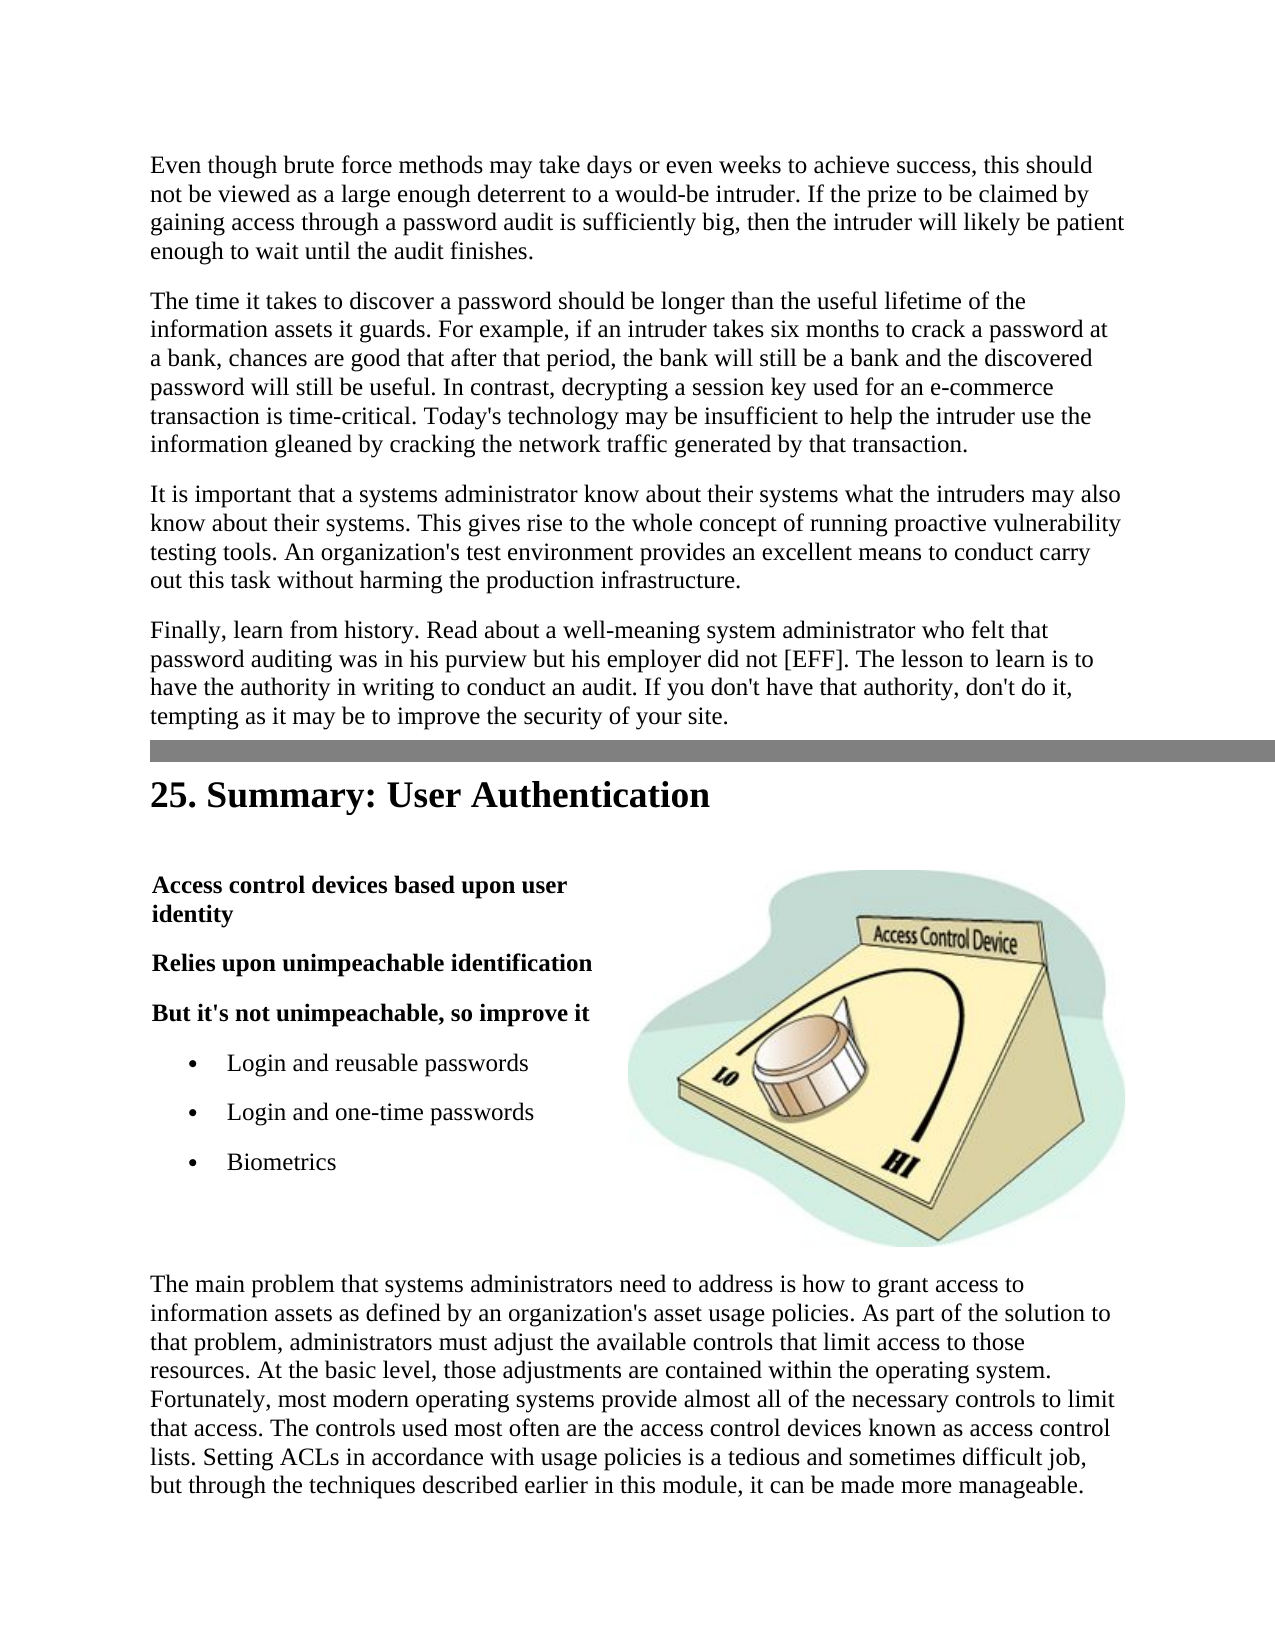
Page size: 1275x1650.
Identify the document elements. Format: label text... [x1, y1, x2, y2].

table_header [627, 826, 1134, 858]
text Finally, learn from history. Read about a well-meaning system administrator who felt that password auditing was in his purview but his employer did not [EFF]. The lesson to learn is to have the authority in writing to conduct an audit. If you don't have that authority, don't do it, tempting as it may be to improve the security of your site. [150, 615, 1125, 730]
table_cell [627, 858, 1134, 1259]
text The time it takes to discover a password should be longer than the useful lifetime of the information assets it guards. For example, if an intruder takes six months to crack a password at a bank, chances are good that after that period, the bank will still be a bank and the discovered password will still be useful. In contrast, decrypting a session key used for an e-commerce transaction is time-critical. Today's technology may be insufficient to help the intruder use the information gleaned by cracking the network traffic generated by that transaction. [150, 286, 1125, 458]
text Even though brute force methods may take days or even weeks to achieve success, this should not be viewed as a large enough deterrent to a would-be intruder. If the prize to be claimed by gaining access through a password audit is sufficiently big, then the intruder will likely be patient enough to wait until the audit finishes. [150, 150, 1125, 265]
text The main problem that systems administrators need to address is how to grant access to information assets as defined by an organization's asset usage policies. As part of the solution to that problem, administrators must adjust the available controls that limit access to those resources. At the basic level, those adjustments are contained within the operating system. Fortunately, most modern operating systems provide almost all of the necessary controls to limit that access. The controls used most often are the access control devices known as access control lists. Setting ACLs in accordance with usage policies is a tedious and sometimes difficult job, but through the techniques described earlier in this module, it can be made more manageable. [150, 1269, 1125, 1499]
table_cell Access control devices based upon user identity Relies upon unimpeachable identification But it's not unimpeachable, so improve it Login and reusable passwords Login and one-time passwords Biometrics [150, 858, 627, 1259]
table_header [150, 826, 627, 858]
text It is important that a systems administrator know about their systems what the intruders may also know about their systems. This gives rise to the whole concept of running proactive vulnerability testing tools. An organization's test environment provides an excellent means to conduct carry out this task without harming the production infrastructure. [150, 479, 1125, 594]
subtitle 25. Summary: User Authentication [150, 773, 1125, 816]
